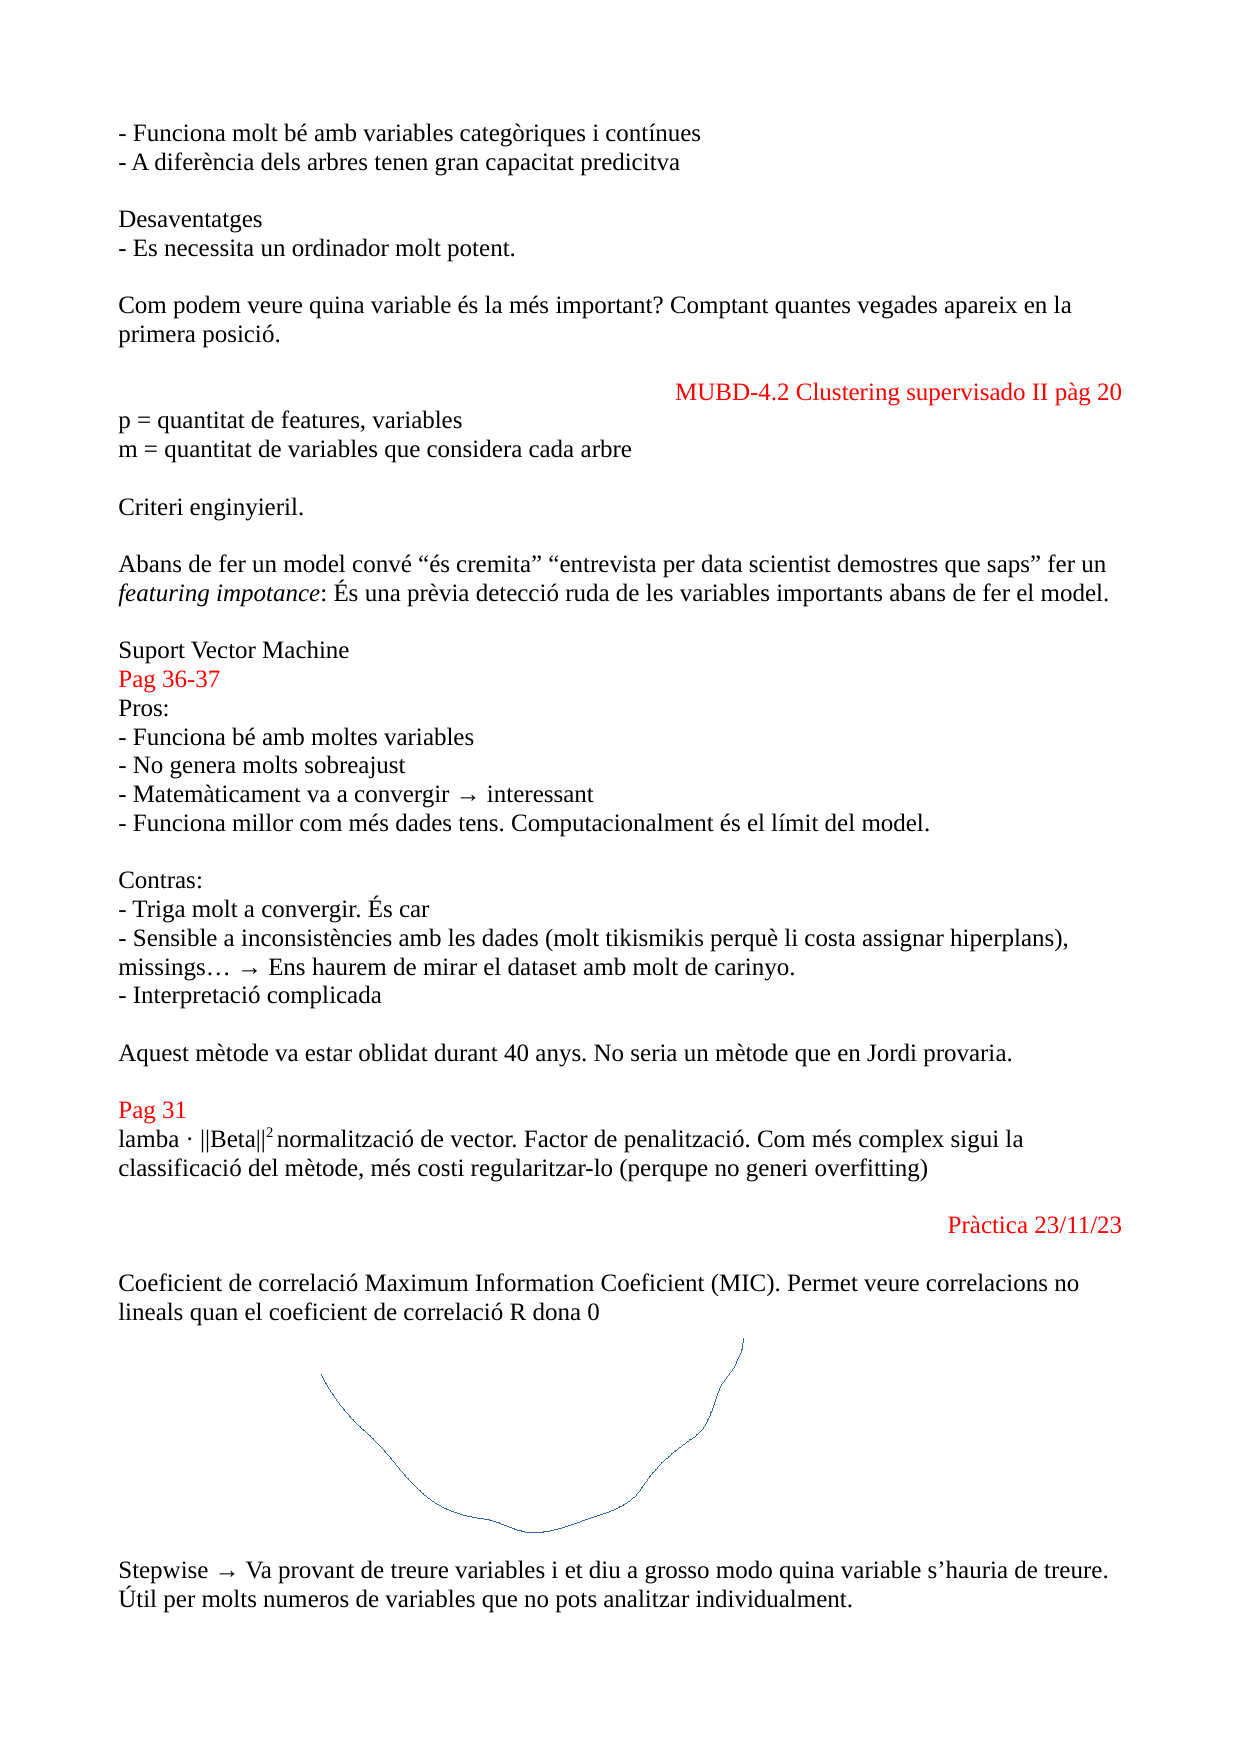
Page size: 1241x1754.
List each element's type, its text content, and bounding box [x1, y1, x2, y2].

text - Sensible a inconsistències amb les dades (molt tikismikis perquè li costa assignar hiperplans), missings… → Ens haurem de mirar el dataset amb molt de carinyo. [118, 923, 1122, 981]
text - Funciona millor com més dades tens. Computacionalment és el límit del model. [118, 808, 1122, 837]
text Stepwise → Va provant de treure variables i et diu a grosso modo quina variable s’hauria de treure. Útil per molts numeros de variables que no pots analitzar individualment. [118, 1556, 1122, 1613]
text - A diferència dels arbres tenen gran capacitat predicitva [118, 147, 1122, 176]
text Pràctica 23/11/23 [118, 1211, 1122, 1239]
text m = quantitat de variables que considera cada arbre [118, 434, 1122, 463]
text - Funciona molt bé amb variables categòriques i contínues [118, 118, 1122, 147]
text Pag 36-37 [118, 664, 1122, 693]
text MUBD-4.2 Clustering supervisado II pàg 20 [118, 377, 1122, 406]
text p = quantitat de features, variables [118, 406, 1122, 434]
text - Interpretació complicada [118, 981, 1122, 1009]
text Criteri enginyieril. [118, 492, 1122, 521]
text Pag 31 [118, 1096, 1122, 1124]
text Com podem veure quina variable és la més important? Comptant quantes vegades apareix en la primera posició. [118, 291, 1122, 348]
text Coeficient de correlació Maximum Information Coeficient (MIC). Permet veure correlacions no lineals quan el coeficient de correlació R dona 0 [118, 1268, 1122, 1326]
text Abans de fer un model convé “és cremita” “entrevista per data scientist demostres que saps” fer un featuring impotance: És una prèvia detecció ruda de les variables importants abans de fer el model. [118, 549, 1122, 607]
text Suport Vector Machine [118, 636, 1122, 664]
text - Triga molt a convergir. És car [118, 894, 1122, 923]
text Aquest mètode va estar oblidat durant 40 anys. No seria un mètode que en Jordi provaria. [118, 1038, 1122, 1067]
text - Es necessita un ordinador molt potent. [118, 233, 1122, 262]
text Contras: [118, 866, 1122, 894]
text Pros: [118, 693, 1122, 722]
text lamba · ||Beta||2 normalització de vector. Factor de penalització. Com més complex sigui la classificació del mètode, més costi regularitzar-lo (perqupe no generi overfitting) [118, 1124, 1122, 1182]
text Desaventatges [118, 204, 1122, 233]
text - Funciona bé amb moltes variables [118, 722, 1122, 751]
text - No genera molts sobreajust [118, 751, 1122, 779]
text - Matemàticament va a convergir → interessant [118, 779, 1122, 808]
